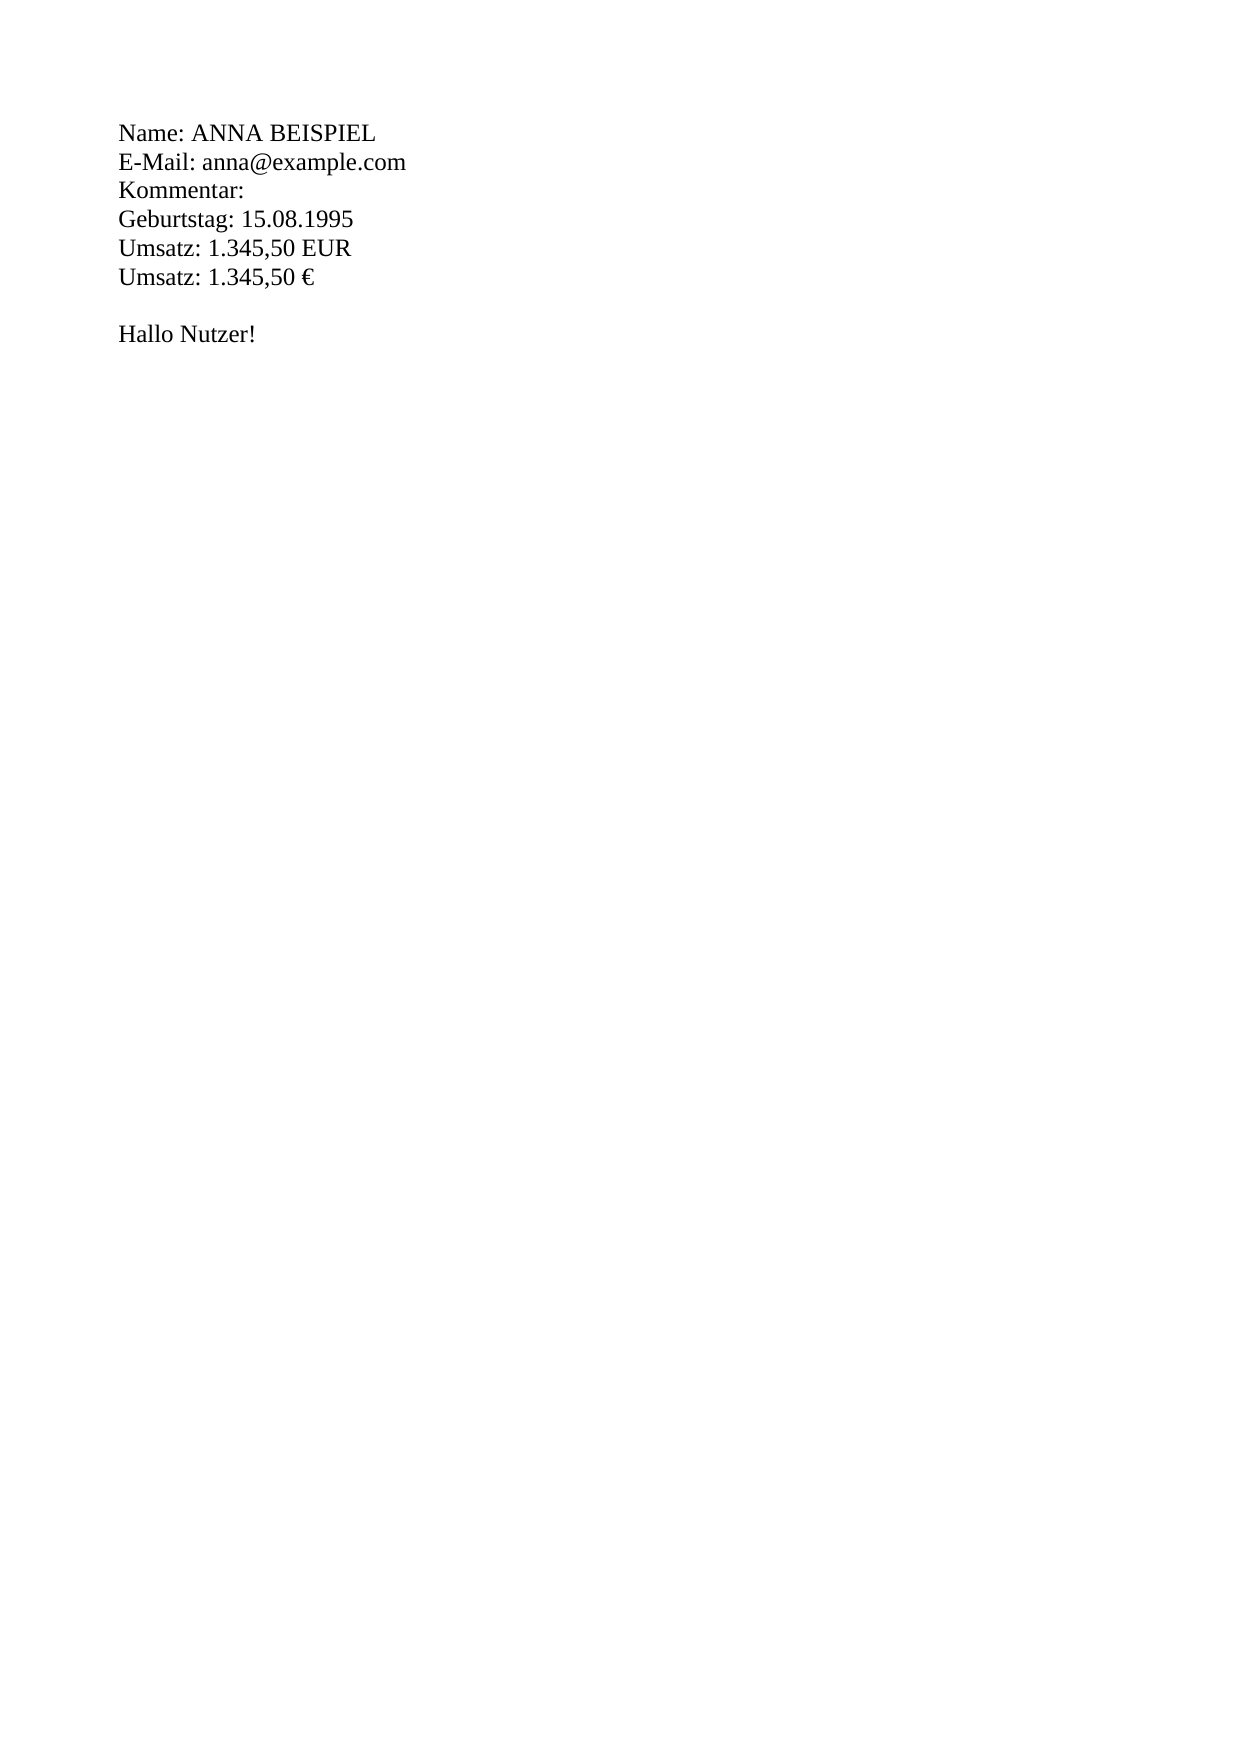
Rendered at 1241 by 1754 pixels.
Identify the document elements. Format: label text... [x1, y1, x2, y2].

text Name: ANNA BEISPIEL [118, 118, 1122, 147]
text Hallo Nutzer! [118, 319, 1122, 348]
text Geburtstag: 15.08.1995 [118, 204, 1122, 233]
text Umsatz: 1.345,50 EUR [118, 233, 1122, 262]
text Umsatz: 1.345,50 € [118, 262, 1122, 291]
text E-Mail: anna@example.com [118, 147, 1122, 176]
text Kommentar: [118, 176, 1122, 204]
